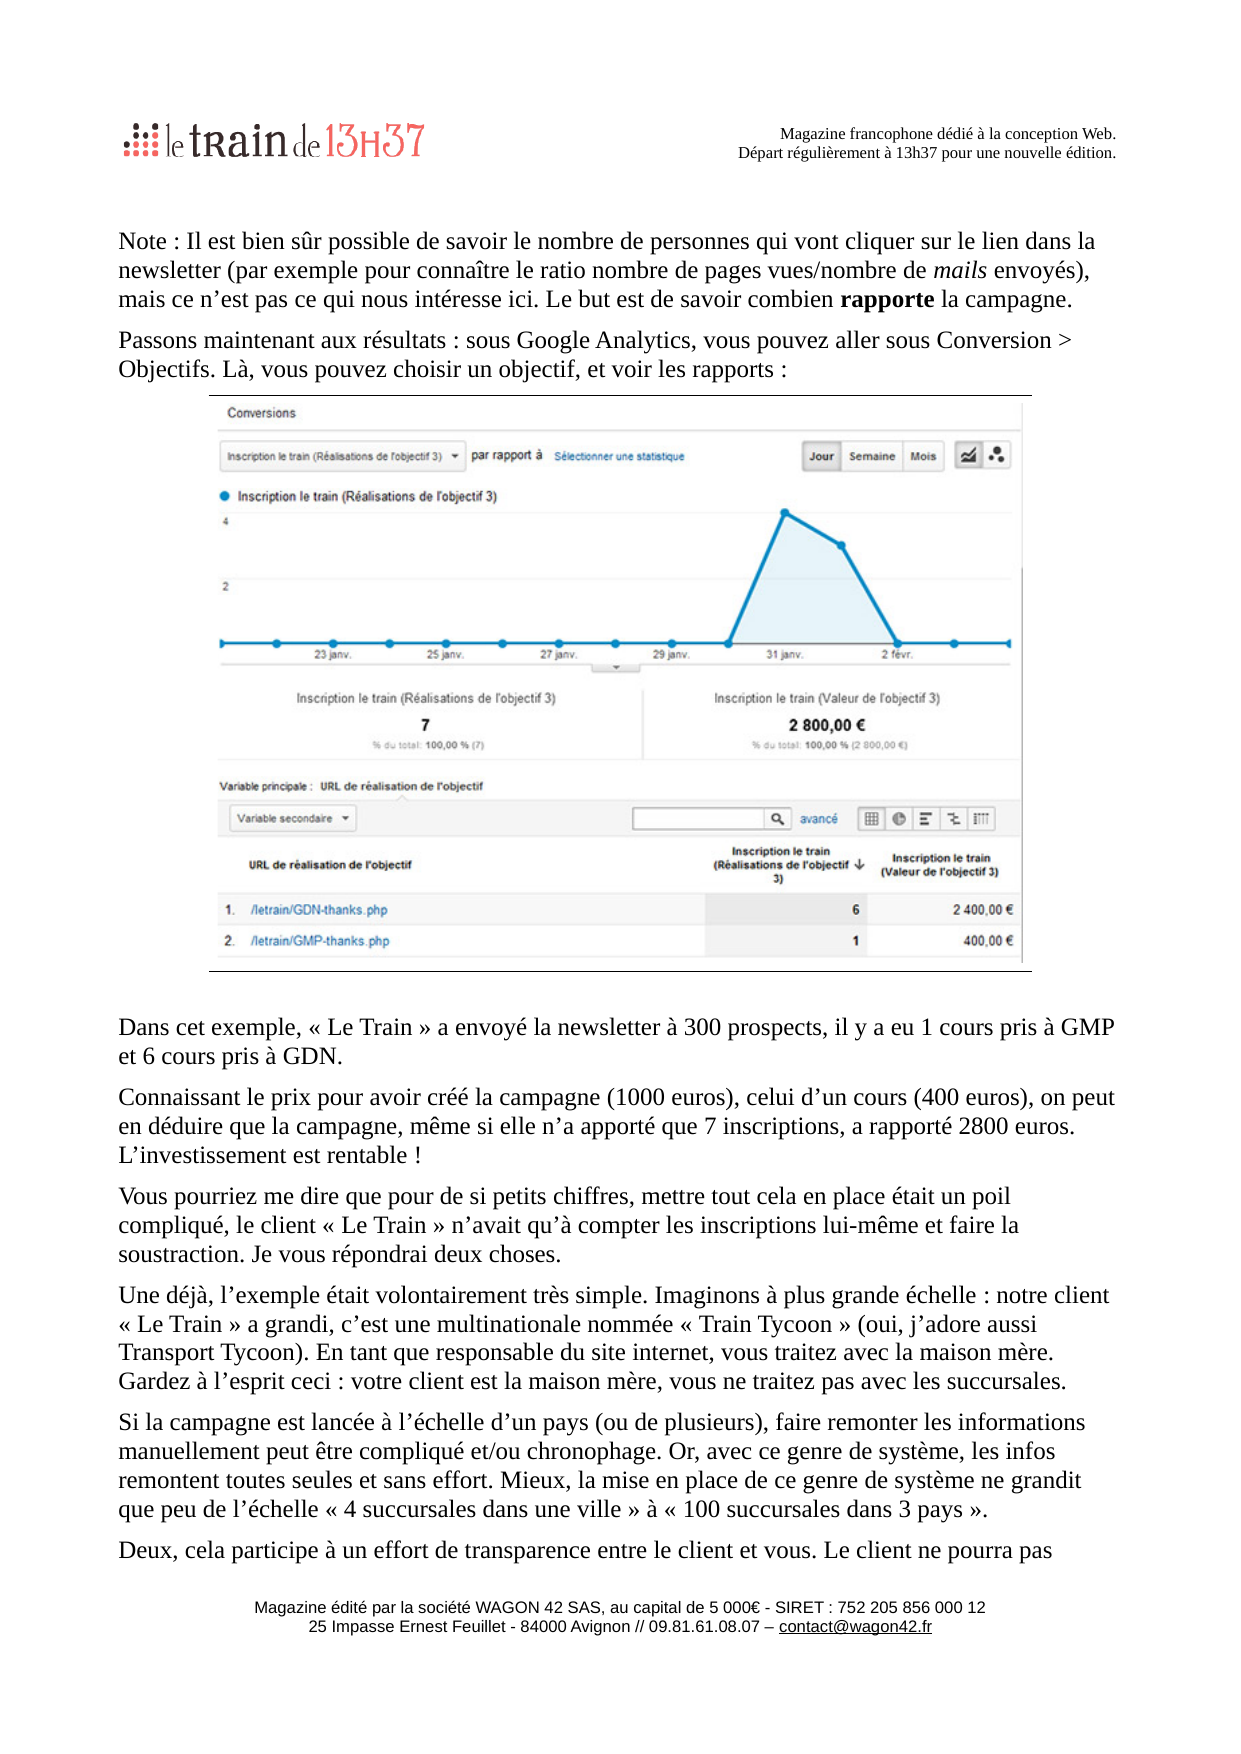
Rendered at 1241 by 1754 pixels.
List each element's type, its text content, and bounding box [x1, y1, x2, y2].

text Dans cet exemple, « Le Train » a envoyé la newsletter à 300 prospects, il y a eu 1 cours pris à GMP et 6 cours pris à GDN. [118, 1012, 1122, 1070]
text Passons maintenant aux résultats : sous Google Analytics, vous pouvez aller sous Conversion > Objectifs. Là, vous pouvez choisir un objectif, et voir les rapports : [118, 325, 1122, 382]
picture [123, 123, 425, 157]
text Connaissant le prix pour avoir créé la campagne (1000 euros), celui d’un cours (400 euros), on peut en déduire que la campagne, même si elle n’a apporté que 7 inscriptions, a rapporté 2800 euros. L’investissement est rentable ! [118, 1082, 1122, 1169]
text Une déjà, l’exemple était volontairement très simple. Imaginons à plus grande échelle : notre client « Le Train » a grandi, c’est une multinationale nommée « Train Tycoon » (oui, j’adore aussi Transport Tycoon). En tant que responsable du site internet, vous traitez avec la maison mère. Gardez à l’esprit ceci : votre client est la maison mère, vous ne traitez pas avec les succursales. [118, 1280, 1122, 1395]
text Deux, cela participe à un effort de transparence entre le client et vous. Le client ne pourra pas [118, 1535, 1122, 1564]
text Note : Il est bien sûr possible de savoir le nombre de personnes qui vont cliquer sur le lien dans la newsletter (par exemple pour connaître le ratio nombre de pages vues/nombre de mails envoyés), mais ce n’est pas ce qui nous intéresse ici. Le but est de savoir combien rapporte la campagne. [118, 226, 1122, 312]
text Si la campagne est lancée à l’échelle d’un pays (ou de plusieurs), faire remonter les informations manuellement peut être compliqué et/ou chronophage. Or, avec ce genre de système, les infos remontent toutes seules et sans effort. Mieux, la mise en place de ce genre de système ne grandit que peu de l’échelle « 4 succursales dans une ville » à « 100 succursales dans 3 pays ». [118, 1407, 1122, 1522]
text Vous pourriez me dire que pour de si petits chiffres, mettre tout cela en place était un poil compliqué, le client « Le Train » n’avait qu’à compter les inscriptions lui-même et faire la soustraction. Je vous répondrai deux choses. [118, 1181, 1122, 1267]
picture [217, 403, 1023, 963]
